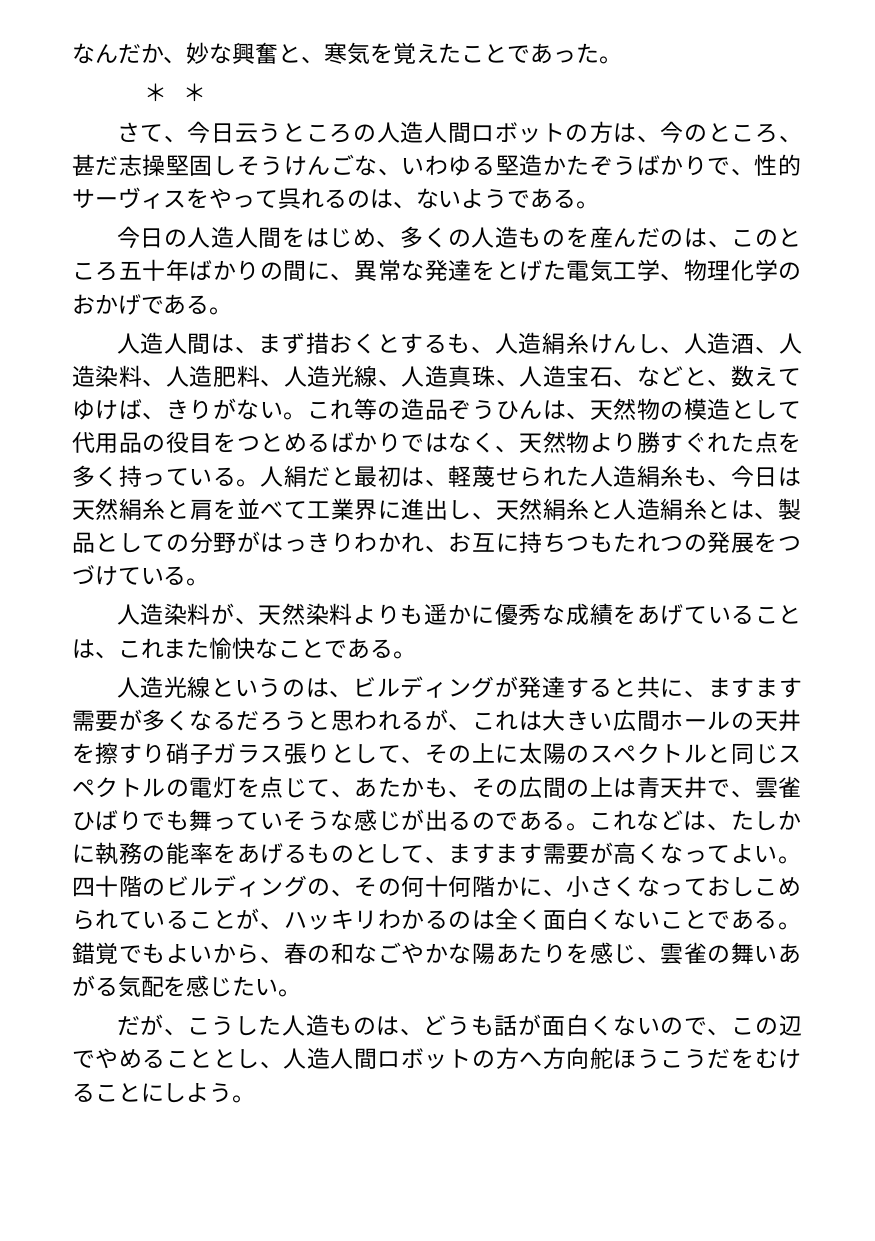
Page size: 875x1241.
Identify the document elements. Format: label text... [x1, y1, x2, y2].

text 今日の人造人間をはじめ、多くの人造ものを産んだのは、このところ五十年ばかりの間に、異常な発達をとげた電気工学、物理化学のおかげである。 [72, 220, 802, 320]
text さて、今日云うところの人造人間ロボットの方は、今のところ、甚だ志操堅固しそうけんごな、いわゆる堅造かたぞうばかりで、性的サーヴィスをやって呉れるのは、ないようである。 [72, 114, 802, 214]
text だが、こうした人造ものは、どうも話が面白くないので、この辺でやめることとし、人造人間ロボットの方へ方向舵ほうこうだをむけることにしよう。 [72, 1008, 802, 1108]
text 人造光線というのは、ビルディングが発達すると共に、ますます需要が多くなるだろうと思われるが、これは大きい広間ホールの天井を擦すり硝子ガラス張りとして、その上に太陽のスペクトルと同じスペクトルの電灯を点じて、あたかも、その広間の上は青天井で、雲雀ひばりでも舞っていそうな感じが出るのである。これなどは、たしかに執務の能率をあげるものとして、ますます需要が高くなってよい。四十階のビルディングの、その何十何階かに、小さくなっておしこめられていることが、ハッキリわかるのは全く面白くないことである。錯覚でもよいから、春の和なごやかな陽あたりを感じ、雲雀の舞いあがる気配を感じたい。 [72, 670, 802, 1002]
text なんだか、妙な興奮と、寒気を覚えたことであった。 [72, 36, 802, 69]
text 人造染料が、天然染料よりも遥かに優秀な成績をあげていることは、これまた愉快なことである。 [72, 597, 802, 664]
text 人造人間は、まず措おくとするも、人造絹糸けんし、人造酒、人造染料、人造肥料、人造光線、人造真珠、人造宝石、などと、数えてゆけば、きりがない。これ等の造品ぞうひんは、天然物の模造として代用品の役目をつとめるばかりではなく、天然物より勝すぐれた点を多く持っている。人絹だと最初は、軽蔑せられた人造絹糸も、今日は天然絹糸と肩を並べて工業界に進出し、天然絹糸と人造絹糸とは、製品としての分野がはっきりわかれ、お互に持ちつもたれつの発展をつづけている。 [72, 326, 802, 591]
text ＊ ＊ [72, 75, 802, 108]
